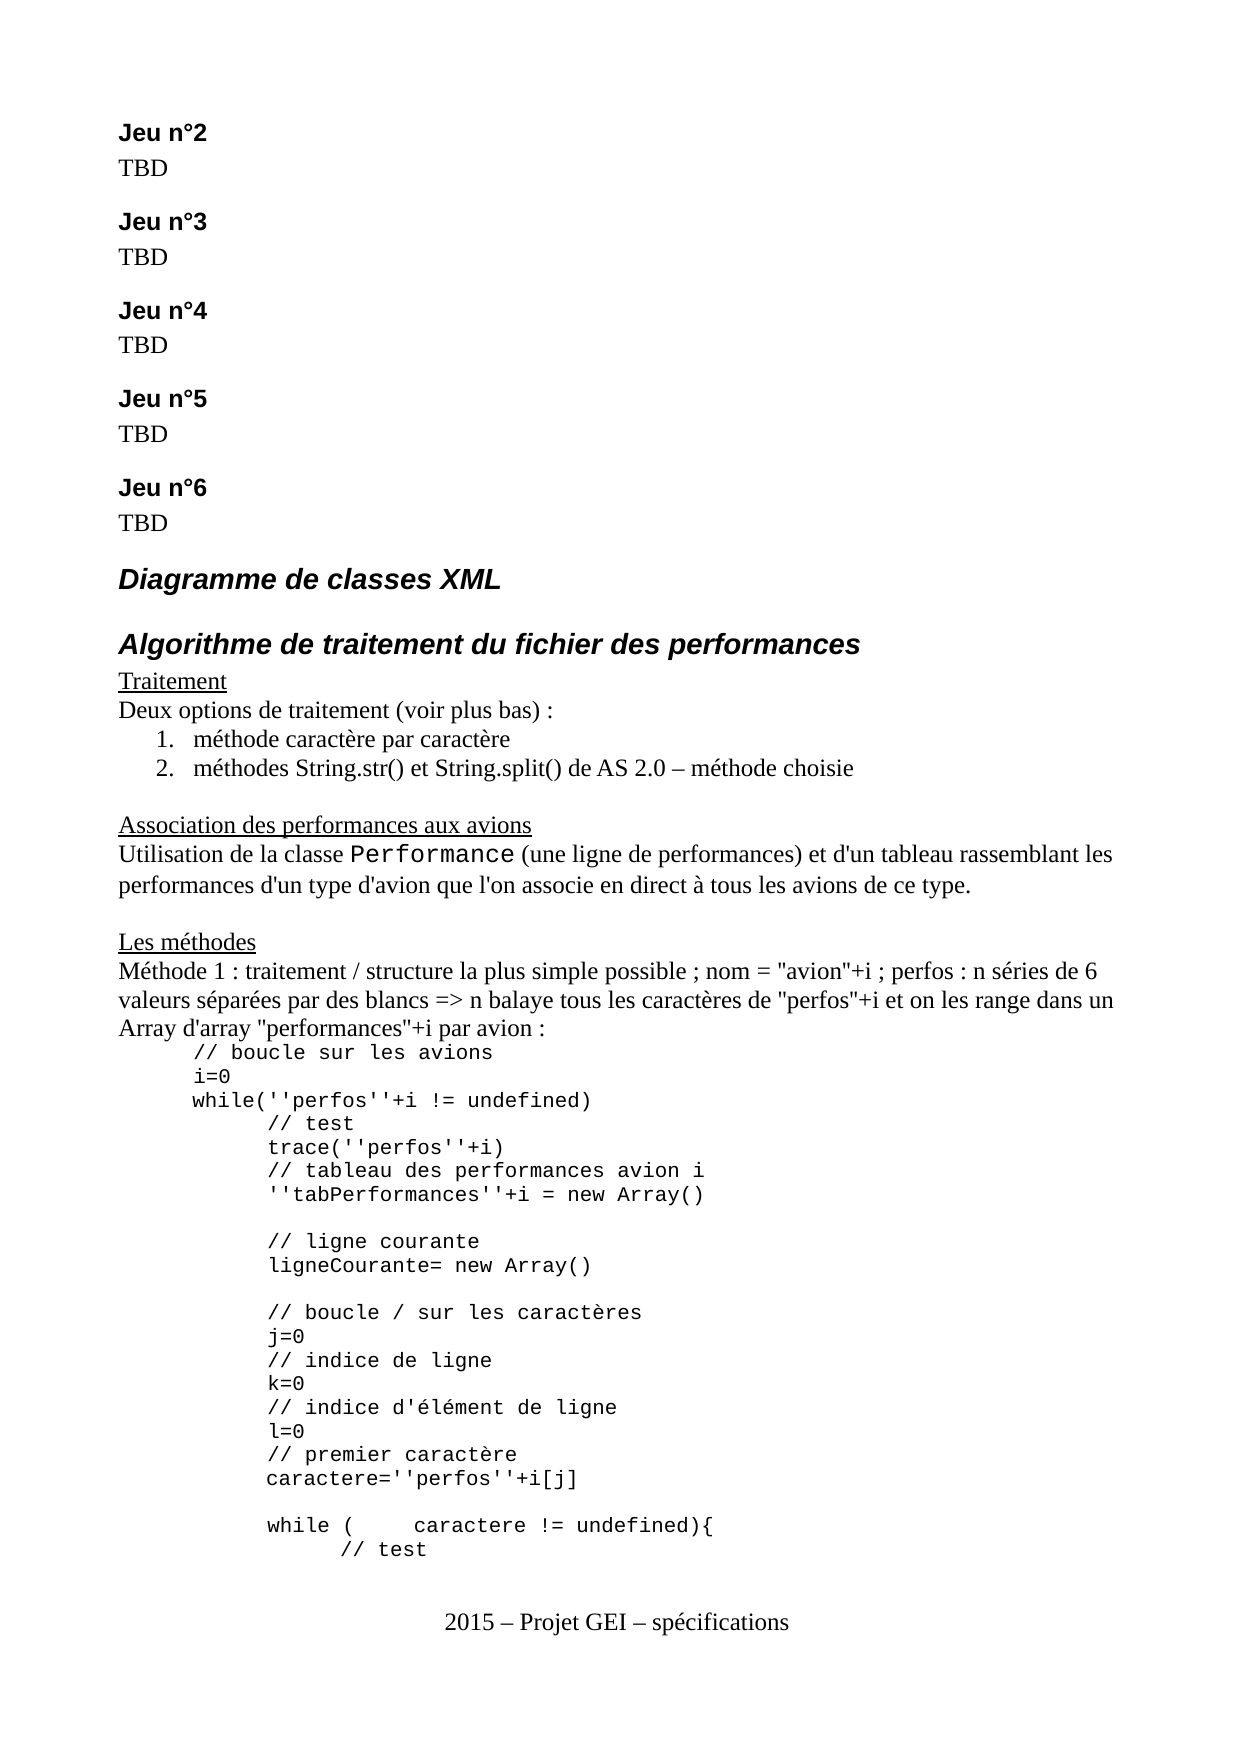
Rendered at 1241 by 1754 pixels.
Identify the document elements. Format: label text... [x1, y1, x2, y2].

subtitle Jeu n°2 [118, 118, 1122, 147]
subtitle Diagramme de classes XML [118, 562, 1122, 595]
text // test [192, 1539, 1122, 1562]
subtitle Algorithme de traitement du fichier des performances [118, 627, 1122, 660]
text // boucle / sur les caractères [192, 1302, 1122, 1326]
list // boucle sur les avions [156, 1042, 1122, 1066]
text TBD [118, 508, 1122, 537]
text caractere=''perfos''+i[j] [118, 1468, 1122, 1492]
text // indice de ligne [192, 1350, 1122, 1373]
text // test [192, 1113, 1122, 1137]
text Utilisation de la classe Performance (une ligne de performances) et d'un tableau rassemblant les performances d'un type d'avion que l'on associe en direct à tous les avions de ce type. [118, 839, 1122, 898]
text l=0 [192, 1421, 1122, 1444]
text j=0 [192, 1326, 1122, 1350]
text // ligne courante [192, 1231, 1122, 1255]
text ligneCourante= new Array() [192, 1255, 1122, 1279]
text TBD [118, 153, 1122, 182]
text Traitement [118, 666, 1122, 695]
text ''tabPerformances''+i = new Array() [192, 1184, 1122, 1208]
text while(''perfos''+i != undefined) [192, 1089, 1122, 1113]
list méthodes String.str() et String.split() de AS 2.0 – méthode choisie [156, 753, 1122, 781]
subtitle Jeu n°3 [118, 207, 1122, 236]
text TBD [118, 419, 1122, 448]
subtitle Jeu n°5 [118, 384, 1122, 413]
text k=0 [192, 1373, 1122, 1397]
text TBD [118, 331, 1122, 359]
text // indice d'élément de ligne [192, 1397, 1122, 1421]
text Association des performances aux avions [118, 810, 1122, 839]
text // premier caractère [192, 1444, 1122, 1468]
list méthode caractère par caractère [156, 724, 1122, 753]
text Deux options de traitement (voir plus bas) : [118, 695, 1122, 724]
subtitle Jeu n°6 [118, 473, 1122, 502]
text while ( caractere != undefined){ [192, 1515, 1122, 1539]
text TBD [118, 242, 1122, 271]
list i=0 [156, 1066, 1122, 1089]
text // tableau des performances avion i [192, 1161, 1122, 1184]
text Les méthodes [118, 927, 1122, 956]
text trace(''perfos''+i) [192, 1137, 1122, 1161]
subtitle Jeu n°4 [118, 296, 1122, 324]
text Méthode 1 : traitement / structure la plus simple possible ; nom = ''avion''+i ; perfos : n séries de 6 valeurs séparées par des blancs => n balaye tous les caractères de ''perfos''+i et on les range dans un Array d'array ''performances''+i par avion : [118, 956, 1122, 1042]
